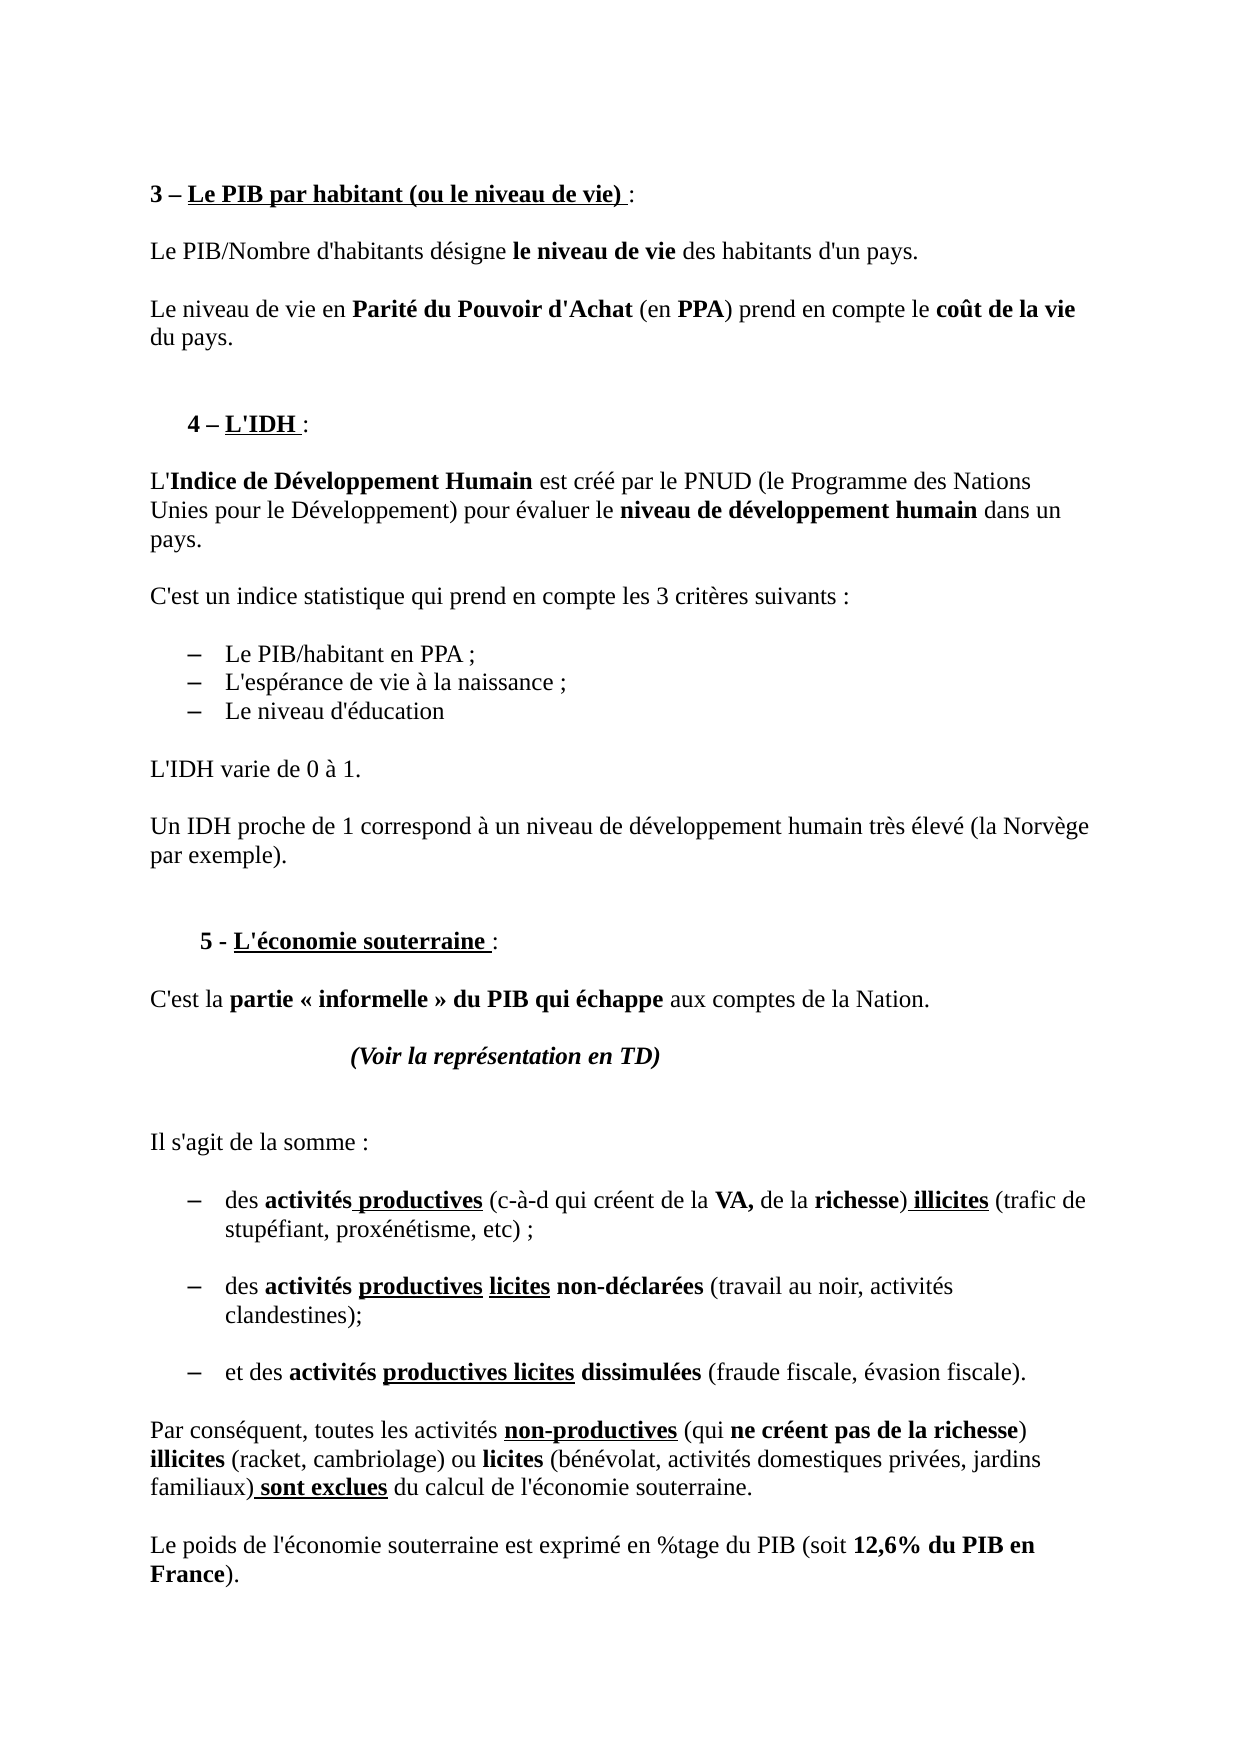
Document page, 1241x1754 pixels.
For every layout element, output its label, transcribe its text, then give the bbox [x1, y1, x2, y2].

text 4 – L'IDH : [150, 409, 1090, 437]
text C'est un indice statistique qui prend en compte les 3 critères suivants : [150, 581, 1090, 610]
text L'Indice de Développement Humain est créé par le PNUD (le Programme des Nations Unies pour le Développement) pour évaluer le niveau de développement humain dans un pays. [150, 466, 1090, 552]
text 5 - L'économie souterraine : [150, 926, 1090, 955]
text (Voir la représentation en TD) [150, 1041, 1090, 1070]
list Le niveau d'éducation [187, 696, 1090, 725]
list et des activités productives licites dissimulées (fraude fiscale, évasion fiscale). [187, 1357, 1090, 1386]
list des activités productives licites non-déclarées (travail au noir, activités clandestines); [187, 1271, 1090, 1329]
text Il s'agit de la somme : [150, 1127, 1090, 1156]
text 3 – Le PIB par habitant (ou le niveau de vie) : [150, 179, 1090, 207]
text Le PIB/Nombre d'habitants désigne le niveau de vie des habitants d'un pays. [150, 236, 1090, 265]
list L'espérance de vie à la naissance ; [187, 667, 1090, 696]
list des activités productives (c-à-d qui créent de la VA, de la richesse) illicites (trafic de stupéfiant, proxénétisme, etc) ; [187, 1185, 1090, 1242]
text Un IDH proche de 1 correspond à un niveau de développement humain très élevé (la Norvège par exemple). [150, 811, 1090, 869]
list Le PIB/habitant en PPA ; [187, 639, 1090, 667]
text C'est la partie « informelle » du PIB qui échappe aux comptes de la Nation. [150, 984, 1090, 1012]
text Par conséquent, toutes les activités non-productives (qui ne créent pas de la richesse) illicites (racket, cambriolage) ou licites (bénévolat, activités domestiques privées, jardins familiaux) sont exclues du calcul de l'économie souterraine. [150, 1415, 1090, 1501]
text Le poids de l'économie souterraine est exprimé en %tage du PIB (soit 12,6% du PIB en France). [150, 1530, 1090, 1587]
text Le niveau de vie en Parité du Pouvoir d'Achat (en PPA) prend en compte le coût de la vie du pays. [150, 294, 1090, 351]
text L'IDH varie de 0 à 1. [150, 754, 1090, 782]
